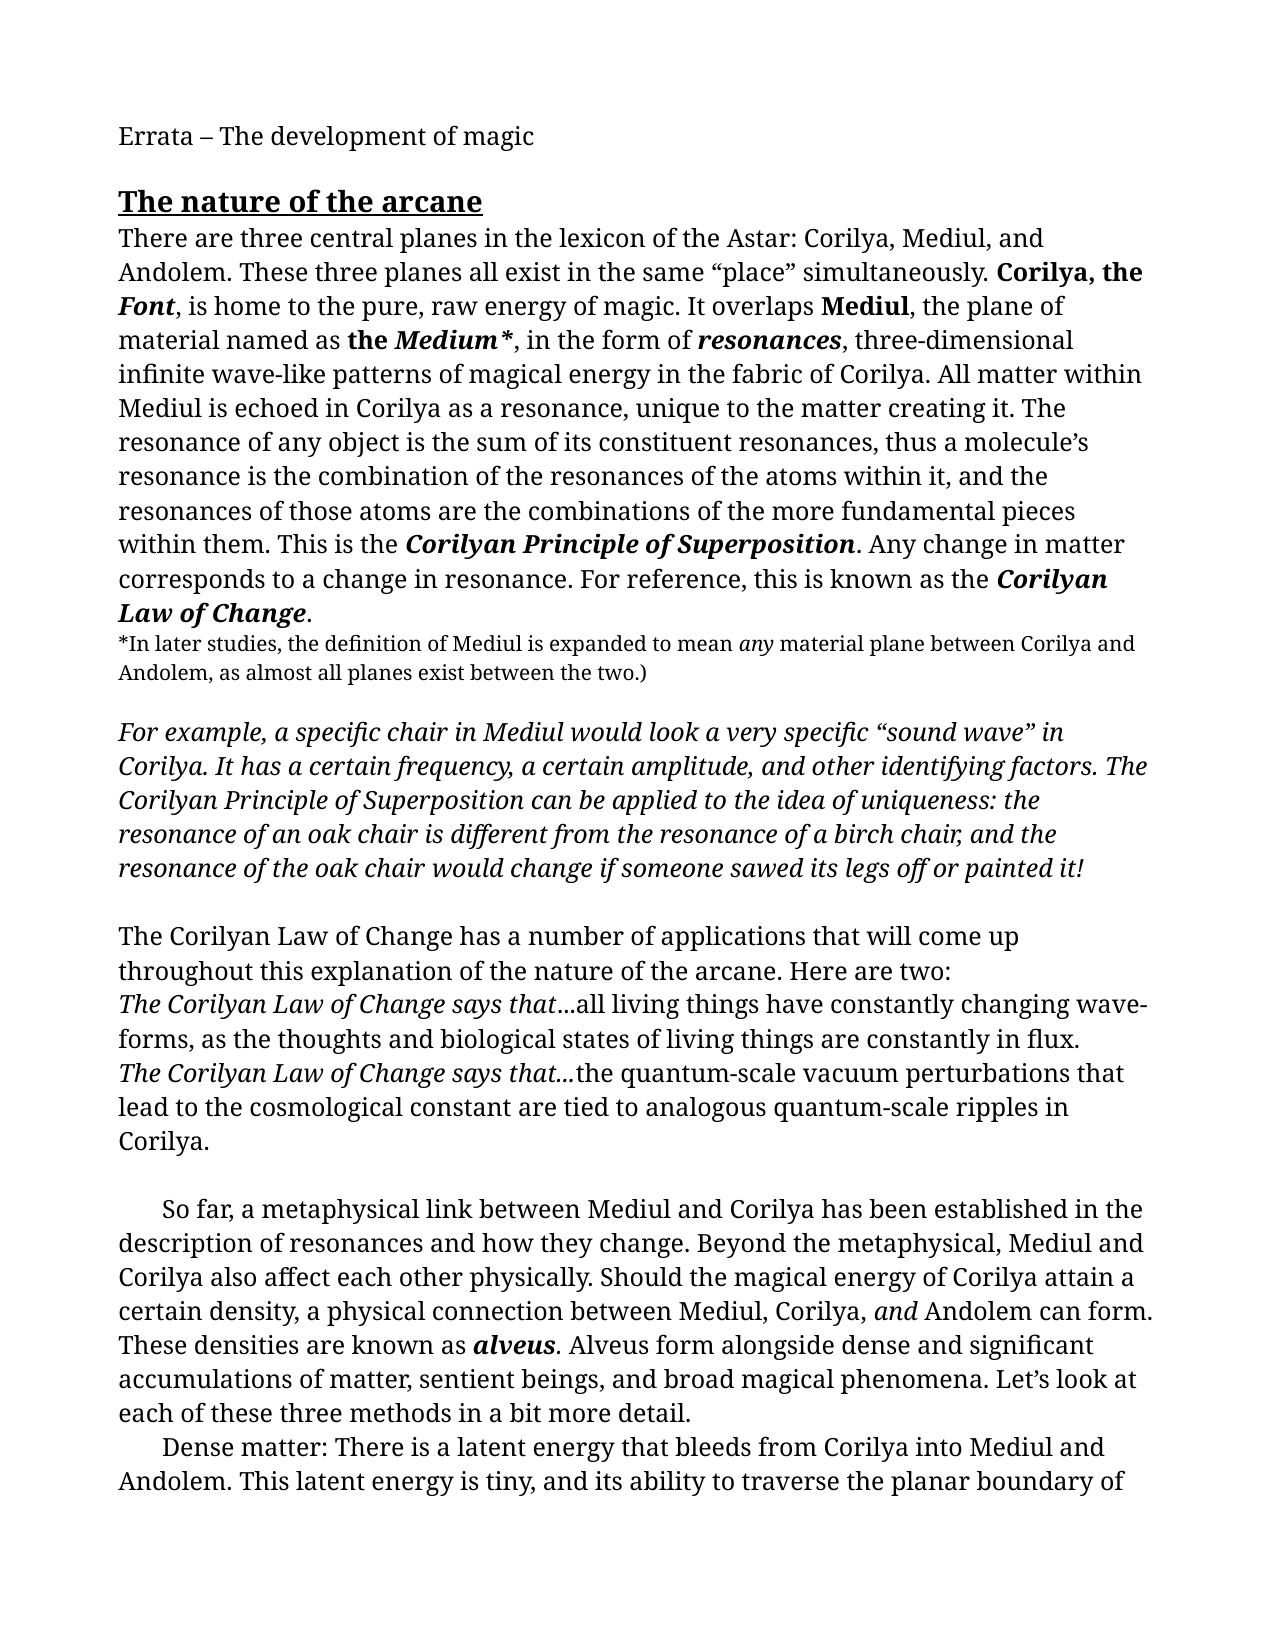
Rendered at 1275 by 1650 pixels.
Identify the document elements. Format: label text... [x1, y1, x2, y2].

text So far, a metaphysical link between Mediul and Corilya has been established in the description of resonances and how they change. Beyond the metaphysical, Mediul and Corilya also affect each other physically. Should the magical energy of Corilya attain a certain density, a physical connection between Mediul, Corilya, and Andolem can form. These densities are known as alveus. Alveus form alongside dense and significant accumulations of matter, sentient beings, and broad magical phenomena. Let’s look at each of these three methods in a bit more detail. [118, 1192, 1157, 1430]
text The nature of the arcane [118, 181, 1157, 221]
text There are three central planes in the lexicon of the Astar: Corilya, Mediul, and Andolem. These three planes all exist in the same “place” simultaneously. Corilya, the Font, is home to the pure, raw energy of magic. It overlaps Mediul, the plane of material named as the Medium*, in the form of resonances, three-dimensional infinite wave-like patterns of magical energy in the fabric of Corilya. All matter within Mediul is echoed in Corilya as a resonance, unique to the matter creating it. The resonance of any object is the sum of its constituent resonances, thus a molecule’s resonance is the combination of the resonances of the atoms within it, and the resonances of those atoms are the combinations of the more fundamental pieces within them. This is the Corilyan Principle of Superposition. Any change in matter corresponds to a change in resonance. For reference, this is known as the Corilyan Law of Change. [118, 221, 1157, 629]
text The Corilyan Law of Change says that...all living things have constantly changing wave-forms, as the thoughts and biological states of living things are constantly in flux. [118, 987, 1157, 1055]
text *In later studies, the definition of Mediul is expanded to mean any material plane between Corilya and Andolem, as almost all planes exist between the two.) [118, 629, 1157, 686]
text Dense matter: There is a latent energy that bleeds from Corilya into Mediul and Andolem. This latent energy is tiny, and its ability to traverse the planar boundary of [118, 1430, 1157, 1498]
text The Corilyan Law of Change says that...the quantum-scale vacuum perturbations that lead to the cosmological constant are tied to analogous quantum-scale ripples in Corilya. [118, 1055, 1157, 1157]
text For example, a specific chair in Mediul would look a very specific “sound wave” in Corilya. It has a certain frequency, a certain amplitude, and other identifying factors. The Corilyan Principle of Superposition can be applied to the idea of uniqueness: the resonance of an oak chair is different from the resonance of a birch chair, and the resonance of the oak chair would change if someone sawed its legs off or painted it! [118, 715, 1157, 885]
text Errata – The development of magic [118, 118, 1157, 152]
text The Corilyan Law of Change has a number of applications that will come up throughout this explanation of the nature of the arcane. Here are two: [118, 919, 1157, 987]
